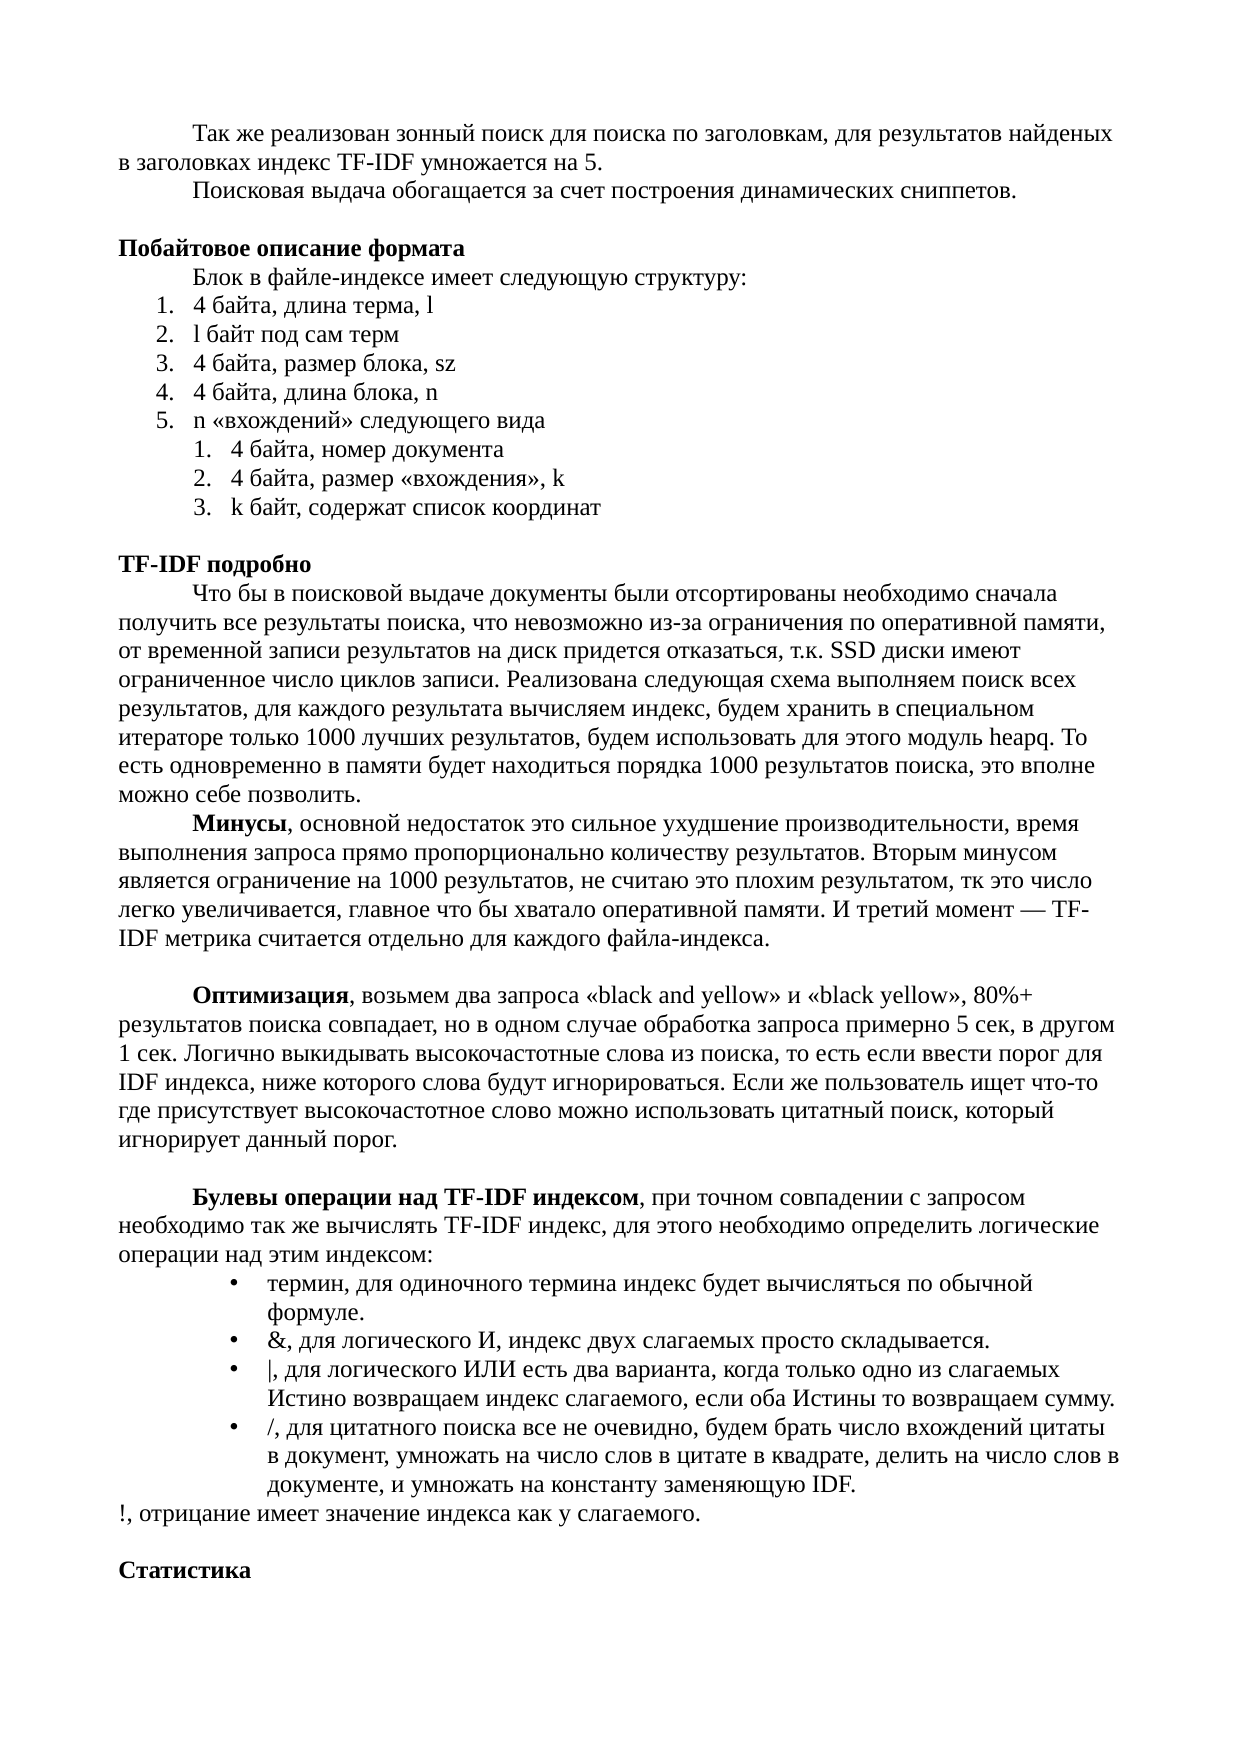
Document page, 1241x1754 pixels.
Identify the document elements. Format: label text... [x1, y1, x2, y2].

list l байт под сам терм [156, 319, 1122, 348]
text Так же реализован зонный поиск для поиска по заголовкам, для результатов найденых в заголовках индекс TF-IDF умножается на 5. [118, 118, 1122, 176]
text Поисковая выдача обогащается за счет построения динамических сниппетов. [118, 176, 1122, 204]
text Побайтовое описание формата [118, 233, 1122, 262]
list 4 байта, размер блока, sz [156, 348, 1122, 377]
text !, отрицание имеет значение индекса как у слагаемого. [118, 1498, 1122, 1527]
text Булевы операции над TF-IDF индексом, при точном совпадении с запросом необходимо так же вычислять TF-IDF индекс, для этого необходимо определить логические операции над этим индексом: [118, 1182, 1122, 1268]
list термин, для одиночного термина индекс будет вычисляться по обычной формуле. [229, 1268, 1122, 1326]
list n «вхождений» следующего вида [156, 406, 1122, 434]
text Оптимизация, возьмем два запроса «black and yellow» и «black yellow», 80%+ результатов поиска совпадает, но в одном случае обработка запроса примерно 5 сек, в другом 1 сек. Логично выкидывать высокочастотные слова из поиска, то есть если ввести порог для IDF индекса, ниже которого слова будут игнорироваться. Если же пользователь ищет что-то где присутствует высокочастотное слово можно использовать цитатный поиск, который игнорирует данный порог. [118, 981, 1122, 1153]
list 4 байта, длина блока, n [156, 377, 1122, 406]
text Блок в файле-индексе имеет следующую структуру: [118, 262, 1122, 291]
list 4 байта, размер «вхождения», k [193, 463, 1122, 492]
text TF-IDF подробно [118, 549, 1122, 578]
list 4 байта, длина терма, l [156, 291, 1122, 319]
list 4 байта, номер документа [193, 434, 1122, 463]
text Минусы, основной недостаток это сильное ухудшение производительности, время выполнения запроса прямо пропорционально количеству результатов. Вторым минусом является ограничение на 1000 результатов, не считаю это плохим результатом, тк это число легко увеличивается, главное что бы хватало оперативной памяти. И третий момент — TF-IDF метрика считается отдельно для каждого файла-индекса. [118, 808, 1122, 952]
text Статистика [118, 1556, 1122, 1584]
list k байт, содержат список координат [193, 492, 1122, 521]
list |, для логического ИЛИ есть два варианта, когда только одно из слагаемых Истино возвращаем индекс слагаемого, если оба Истины то возвращаем сумму. [229, 1354, 1122, 1412]
list /, для цитатного поиска все не очевидно, будем брать число вхождений цитаты в документ, умножать на число слов в цитате в квадрате, делить на число слов в документе, и умножать на константу заменяющую IDF. [229, 1412, 1122, 1498]
text Что бы в поисковой выдаче документы были отсортированы необходимо сначала получить все результаты поиска, что невозможно из-за ограничения по оперативной памяти, от временной записи результатов на диск придется отказаться, т.к. SSD диски имеют ограниченное число циклов записи. Реализована следующая схема выполняем поиск всех результатов, для каждого результата вычисляем индекс, будем хранить в специальном итераторе только 1000 лучших результатов, будем использовать для этого модуль heapq. То есть одновременно в памяти будет находиться порядка 1000 результатов поиска, это вполне можно себе позволить. [118, 578, 1122, 808]
list &, для логического И, индекс двух слагаемых просто складывается. [229, 1326, 1122, 1354]
